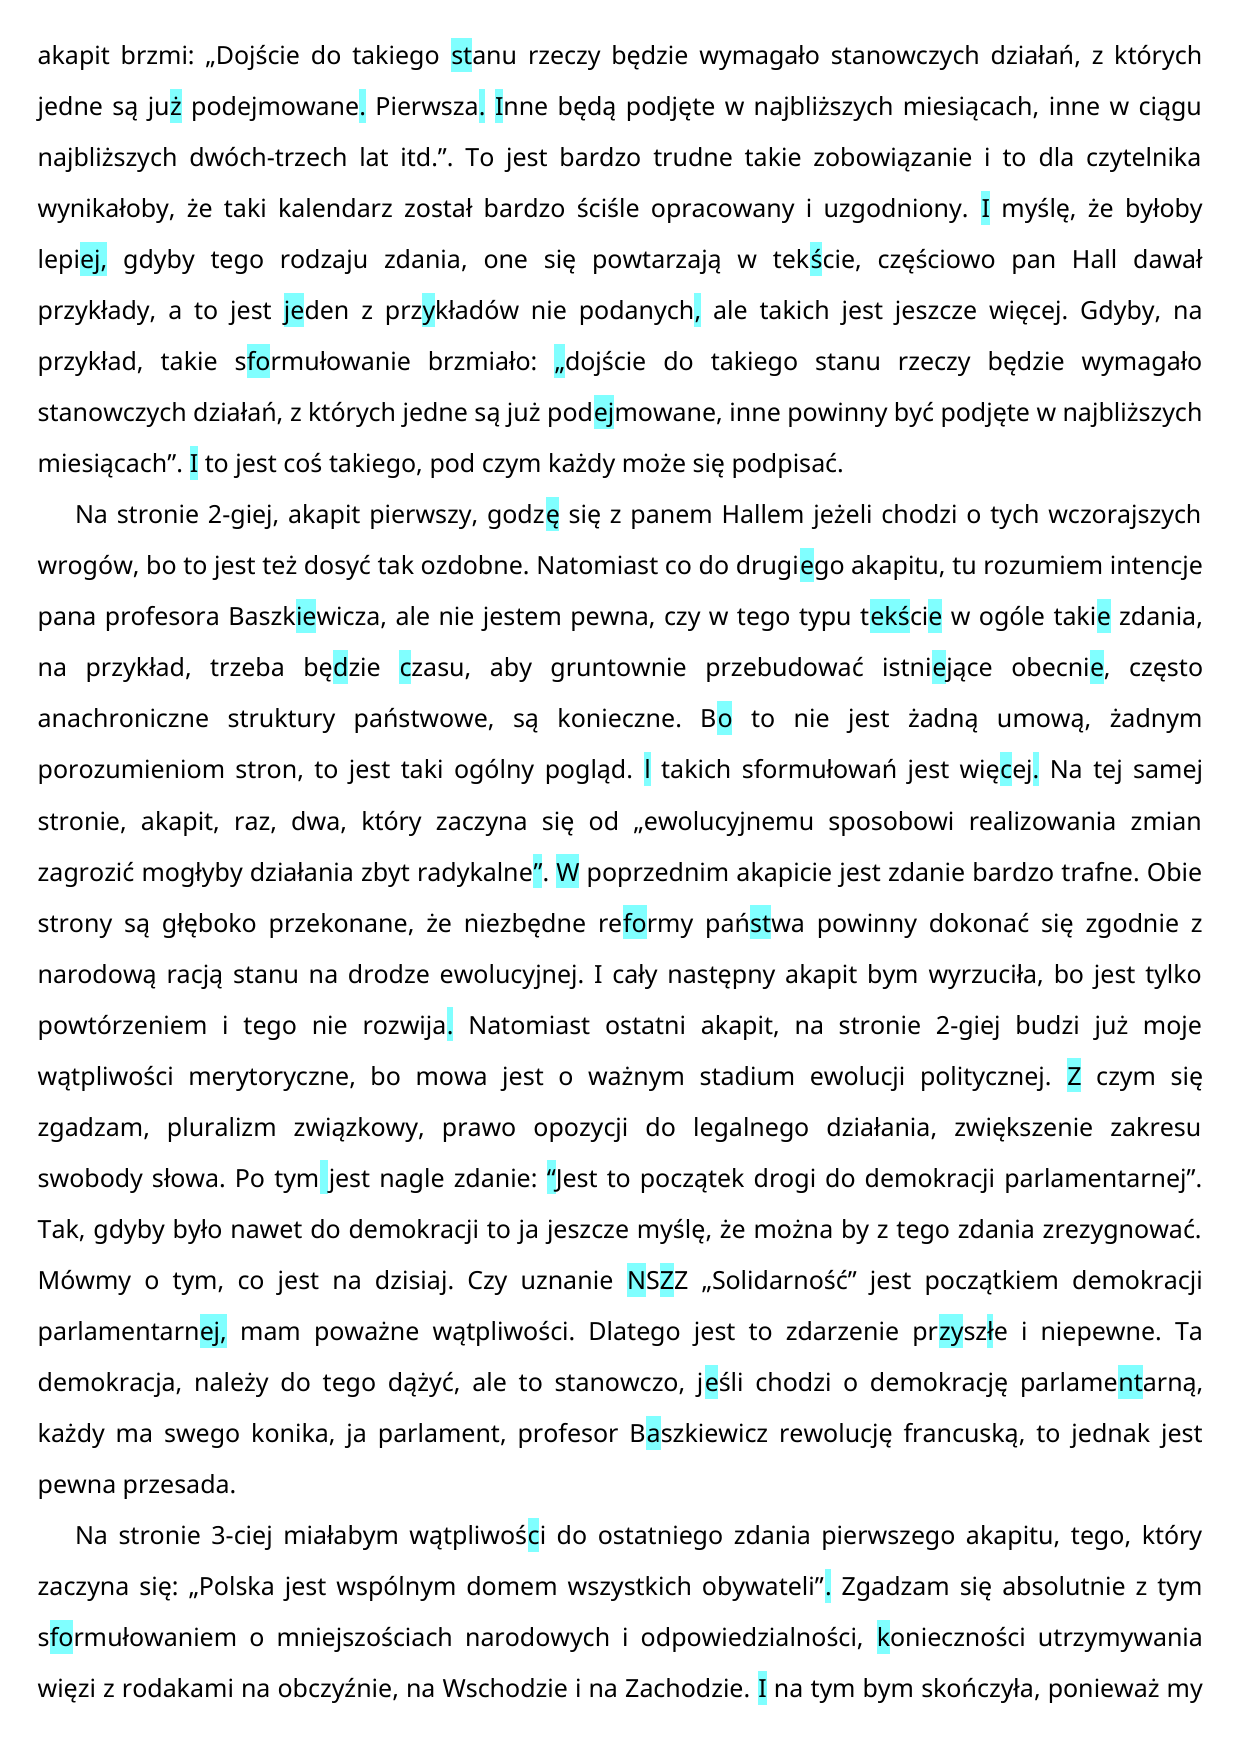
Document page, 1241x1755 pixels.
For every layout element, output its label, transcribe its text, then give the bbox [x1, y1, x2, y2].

text Na stronie 2-giej, akapit pierwszy, godzę się z panem Hallem jeżeli chodzi o tych wczorajszych wrogów, bo to jest też dosyć tak ozdobne. Natomiast co do drugiego akapitu, tu rozumiem intencje pana profesora Baszkiewicza, ale nie jestem pewna, czy w tego typu tekście w ogóle takie zdania, na przykład, trzeba będzie czasu, aby gruntownie przebudować istniejące obecnie, często anachroniczne struktury państwowe, są konieczne. Bo to nie jest żadną umową, żadnym porozumieniom stron, to jest taki ogólny pogląd. l takich sformułowań jest więcej. Na tej samej stronie, akapit, raz, dwa, który zaczyna się od „ewolucyjnemu sposobowi realizowania zmian zagrozić mogłyby działania zbyt radykalne”. W poprzednim akapicie jest zdanie bardzo trafne. Obie strony są głęboko przekonane, że niezbędne reformy państwa powinny dokonać się zgodnie z narodową racją stanu na drodze ewolucyjnej. I cały następny akapit bym wyrzuciła, bo jest tylko powtórzeniem i tego nie rozwija. Natomiast ostatni akapit, na stronie 2-giej budzi już moje wątpliwości merytoryczne, bo mowa jest o ważnym stadium ewolucji politycznej. Z czym się zgadzam, pluralizm związkowy, prawo opozycji do legalnego działania, zwiększenie zakresu swobody słowa. Po tym jest nagle zdanie: “Jest to początek drogi do demokracji parlamentarnej”. Tak, gdyby było nawet do demokracji to ja jeszcze myślę, że można by z tego zdania zrezygnować. Mówmy o tym, co jest na dzisiaj. Czy uznanie NSZZ „Solidarność” jest początkiem demokracji parlamentarnej, mam poważne wątpliwości. Dlatego jest to zdarzenie przyszłe i niepewne. Ta demokracja, należy do tego dążyć, ale to stanowczo, jeśli chodzi o demokrację parlamentarną, każdy ma swego konika, ja parlament, profesor Baszkiewicz rewolucję francuską, to jednak jest pewna przesada. [37, 497, 1203, 1501]
text akapit brzmi: „Dojście do takiego stanu rzeczy będzie wymagało stanowczych działań, z których jedne są już podejmowane. Pierwsza. Inne będą podjęte w najbliższych miesiącach, inne w ciągu najbliższych dwóch-trzech lat itd.”. To jest bardzo trudne takie zobowiązanie i to dla czytelnika wynikałoby, że taki kalendarz został bardzo ściśle opracowany i uzgodniony. I myślę, że byłoby lepiej, gdyby tego rodzaju zdania, one się powtarzają w tekście, częściowo pan Hall dawał przykłady, a to jest jeden z przykładów nie podanych, ale takich jest jeszcze więcej. Gdyby, na przykład, takie sformułowanie brzmiało: „dojście do takiego stanu rzeczy będzie wymagało stanowczych działań, z których jedne są już podejmowane, inne powinny być podjęte w najbliższych miesiącach”. I to jest coś takiego, pod czym każdy może się podpisać. [37, 37, 1203, 480]
text Na stronie 3-ciej miałabym wątpliwości do ostatniego zdania pierwszego akapitu, tego, który zaczyna się: „Polska jest wspólnym domem wszystkich obywateli”. Zgadzam się absolutnie z tym sformułowaniem o mniejszościach narodowych i odpowiedzialności, konieczności utrzymywania więzi z rodakami na obczyźnie, na Wschodzie i na Zachodzie. I na tym bym skończyła, ponieważ my [37, 1518, 1203, 1705]
